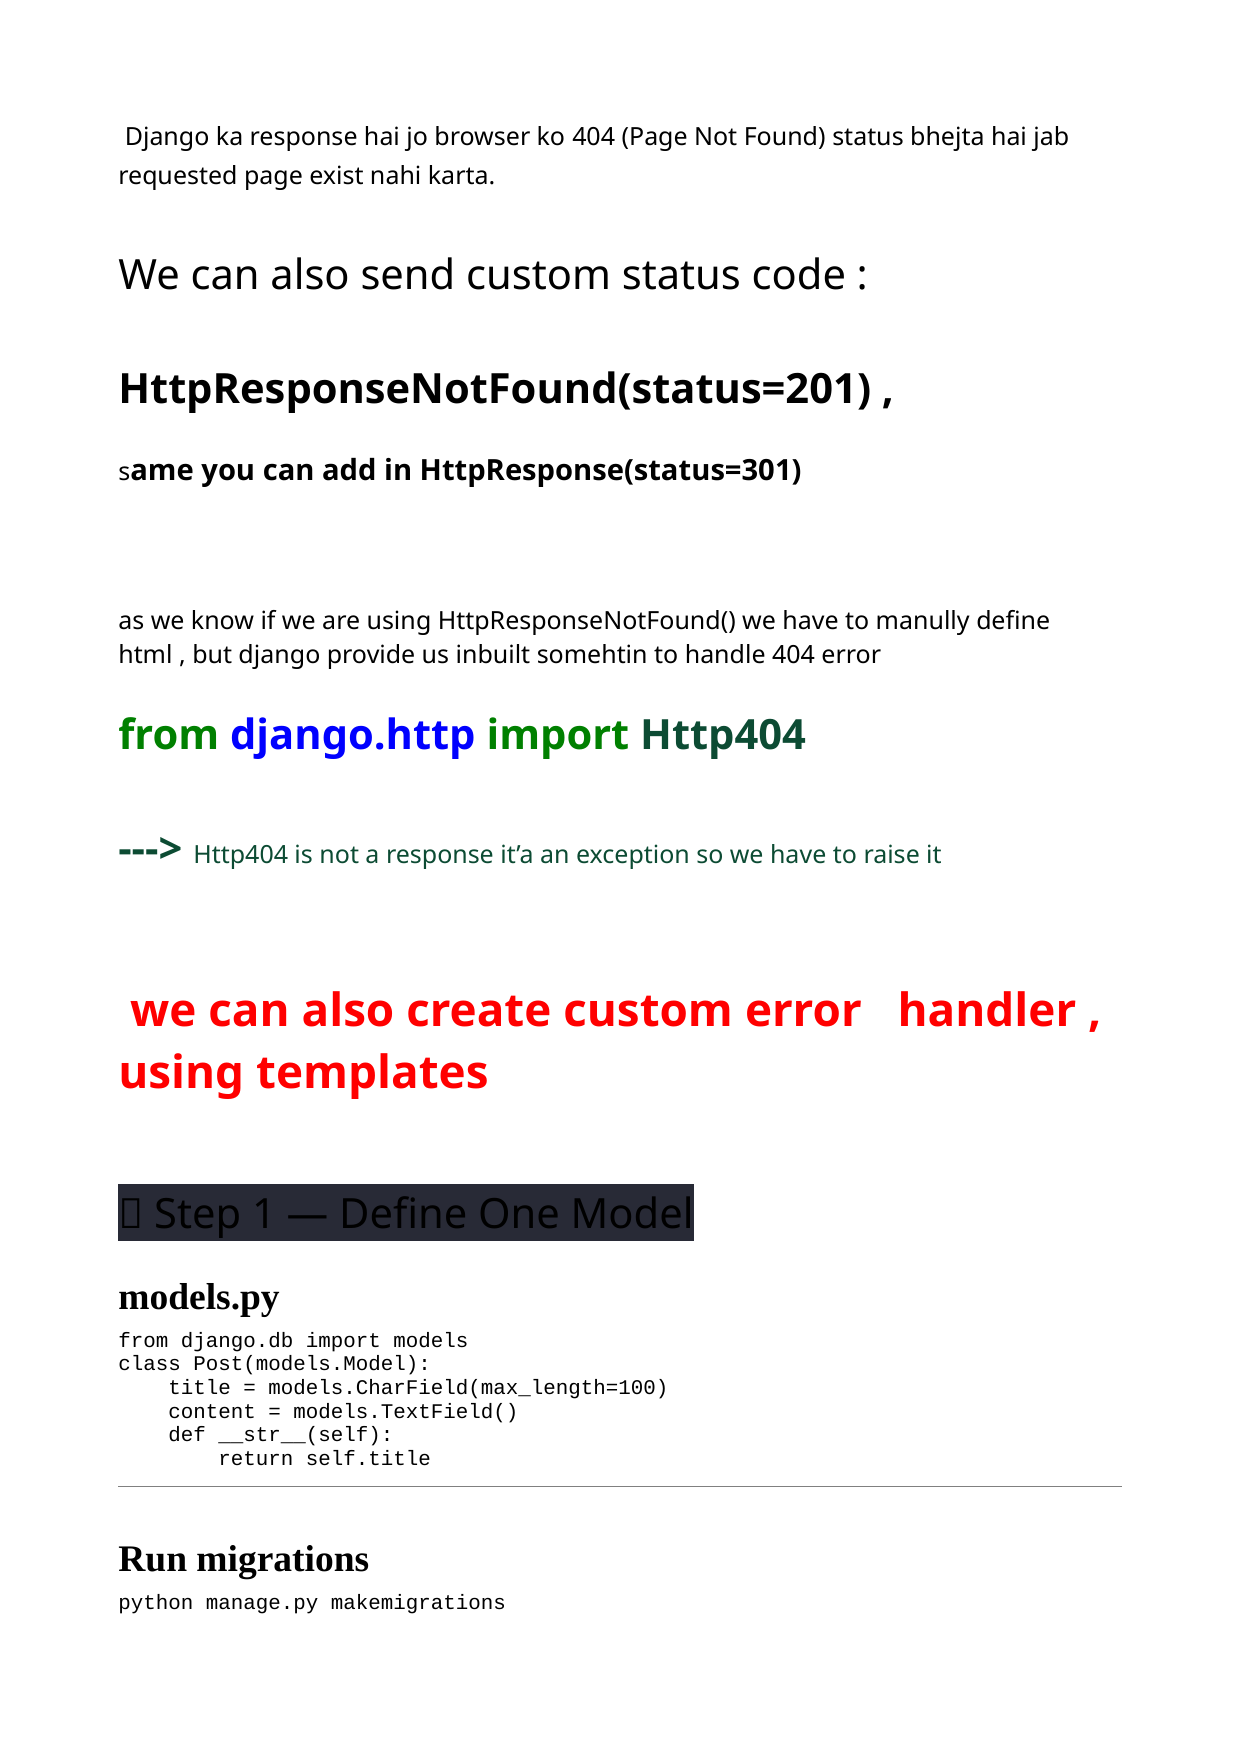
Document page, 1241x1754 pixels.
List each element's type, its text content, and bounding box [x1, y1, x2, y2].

text We can also send custom status code : [118, 245, 1122, 302]
text we can also create custom error handler , using templates [118, 977, 1122, 1102]
text class Post(models.Model): [118, 1353, 1122, 1377]
text def __str__(self): [118, 1424, 1122, 1448]
text Django ka response hai jo browser ko 404 (Page Not Found) status bhejta hai jab requested page exist nahi karta. [118, 118, 1122, 191]
text python manage.py makemigrations [118, 1592, 1122, 1616]
text ---> Http404 is not a response it’a an exception so we have to raise it [118, 818, 1122, 875]
text same you can add in HttpResponse(status=301) [118, 449, 1122, 489]
text HttpResponseNotFound(status=201) , [118, 359, 1122, 415]
subtitle Run migrations [118, 1537, 1122, 1580]
text as we know if we are using HttpResponseNotFound() we have to manully define [118, 603, 1122, 637]
subtitle ✅ Step 1 — Define One Model [118, 1184, 1122, 1241]
subtitle models.py [118, 1274, 1122, 1317]
text title = models.CharField(max_length=100) [118, 1377, 1122, 1401]
text html , but django provide us inbuilt somehtin to handle 404 error [118, 637, 1122, 671]
text from django.http import Http404 [118, 705, 1122, 762]
text return self.title [118, 1448, 1122, 1472]
text content = models.TextField() [118, 1401, 1122, 1424]
text from django.db import models [118, 1330, 1122, 1353]
